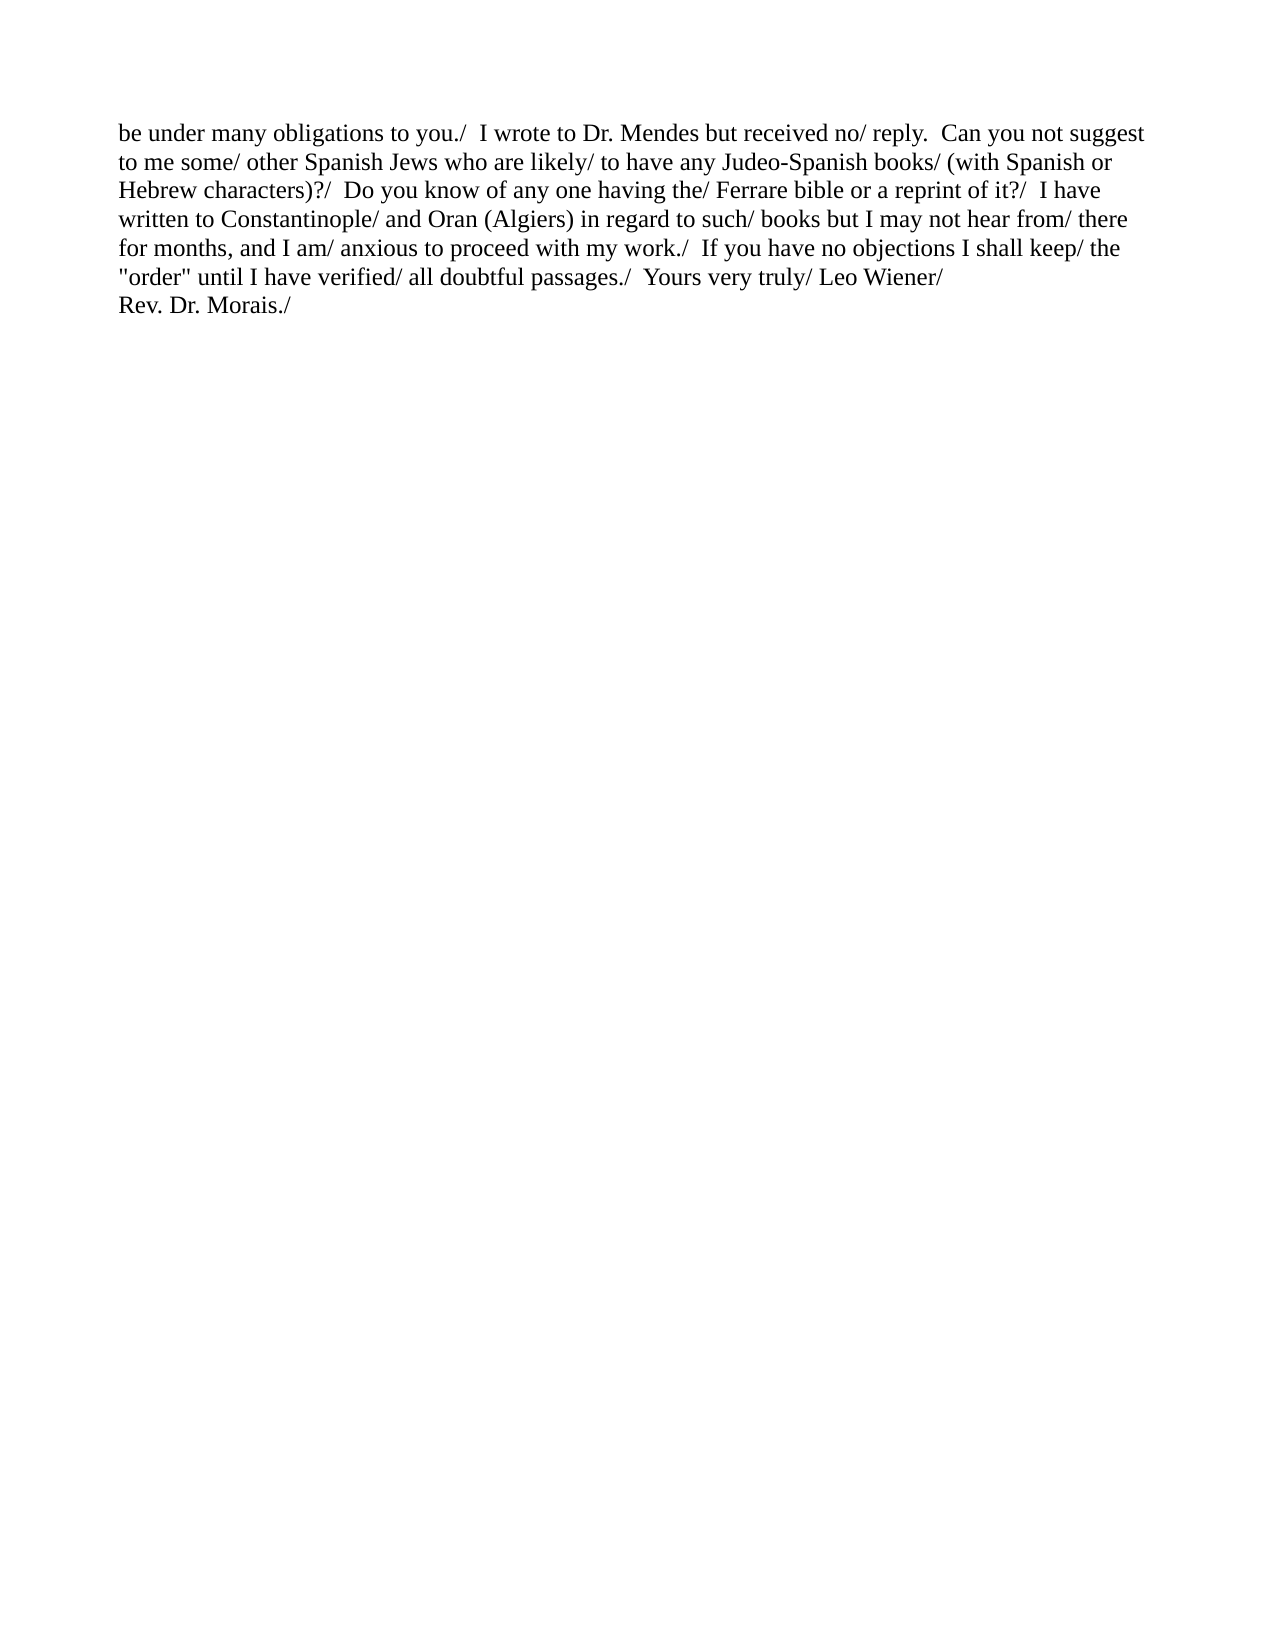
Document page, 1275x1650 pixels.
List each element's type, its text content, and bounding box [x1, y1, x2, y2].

text be under many obligations to you./ I wrote to Dr. Mendes but received no/ reply. Can you not suggest to me some/ other Spanish Jews who are likely/ to have any Judeo-Spanish books/ (with Spanish or Hebrew characters)?/ Do you know of any one having the/ Ferrare bible or a reprint of it?/ I have written to Constantinople/ and Oran (Algiers) in regard to such/ books but I may not hear from/ there for months, and I am/ anxious to proceed with my work./ If you have no objections I shall keep/ the "order" until I have verified/ all doubtful passages./ Yours very truly/ Leo Wiener/ [118, 118, 1157, 291]
text Rev. Dr. Morais./ [118, 291, 1157, 319]
